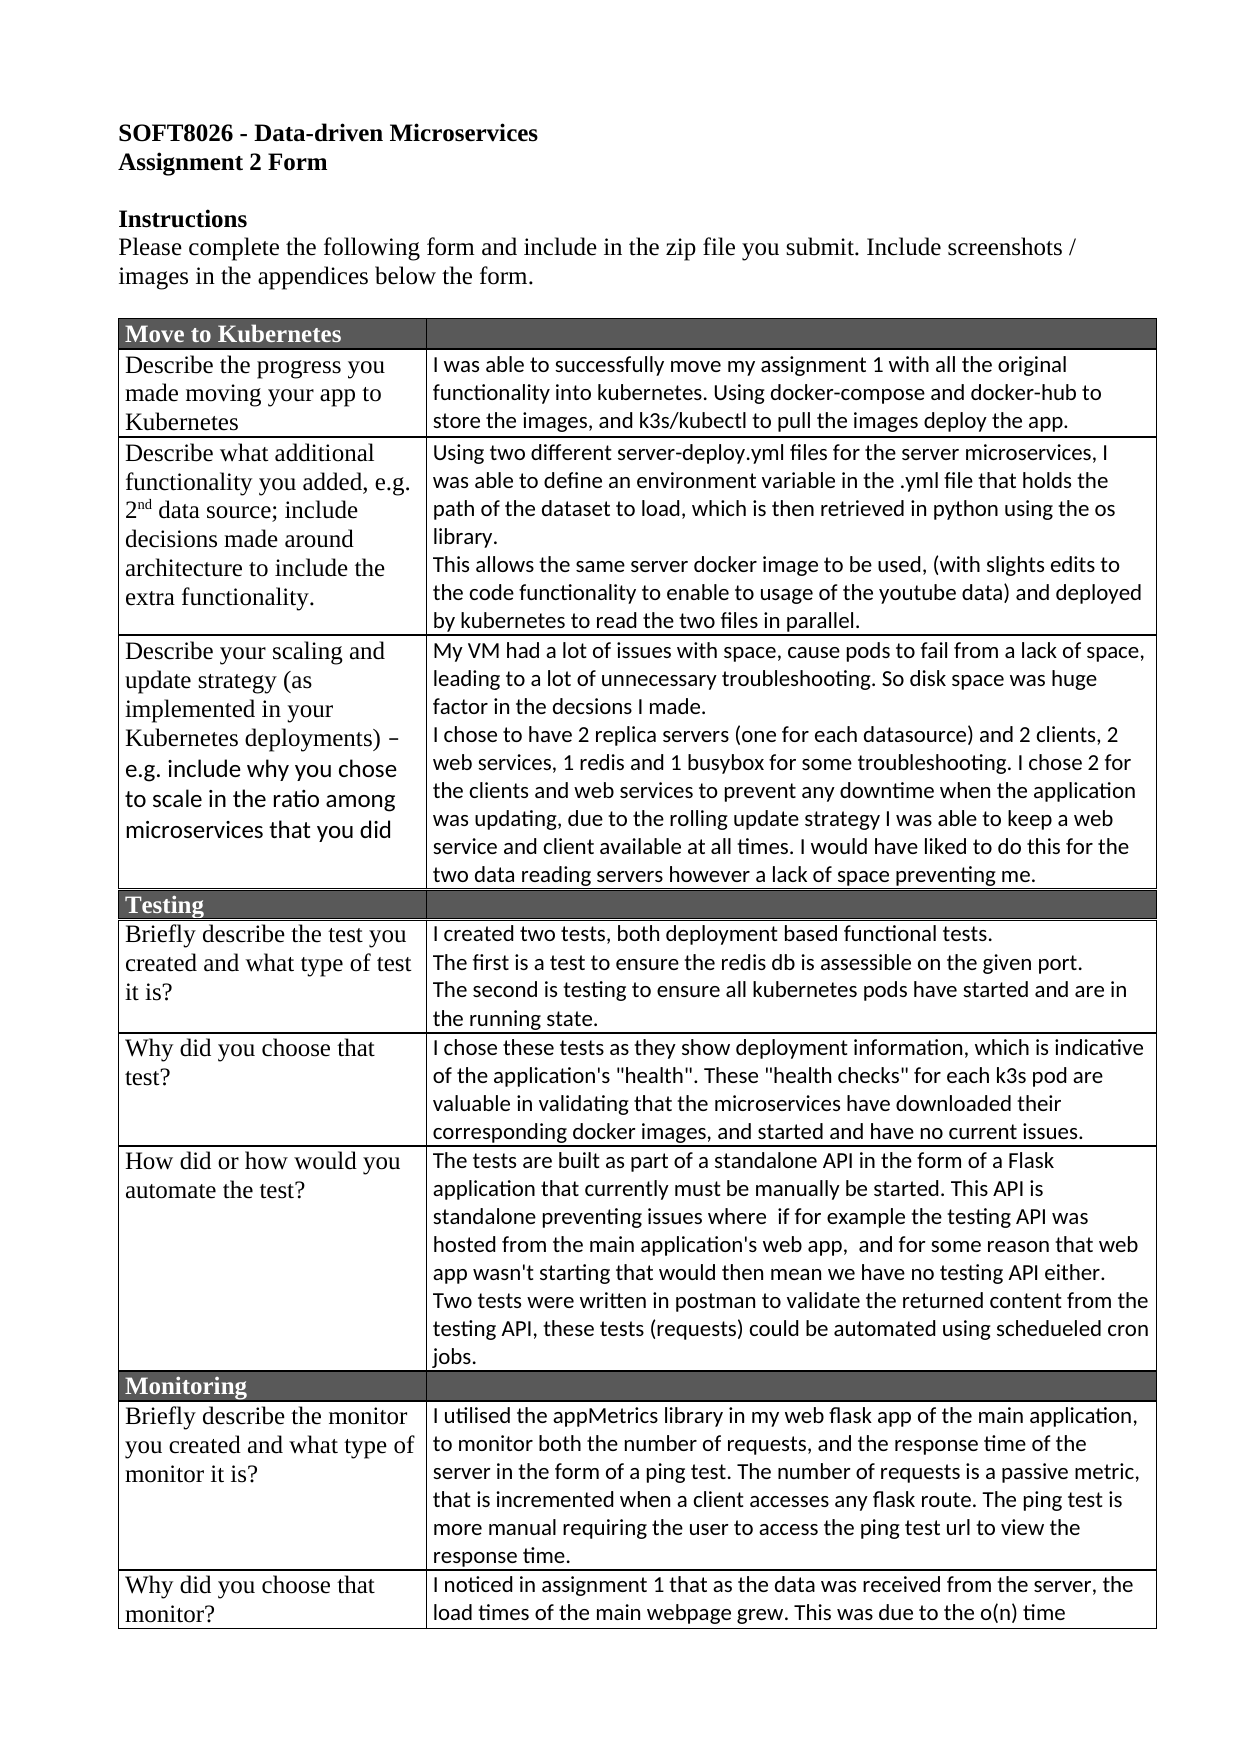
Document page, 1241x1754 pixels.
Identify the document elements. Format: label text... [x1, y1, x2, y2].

table_cell I was able to successfully move my assignment 1 with all the original functionality into kubernetes. Using docker-compose and docker-hub to store the images, and k3s/kubectl to pull the images deploy the app. [427, 350, 1156, 436]
text SOFT8026 - Data-driven Microservices [118, 118, 1122, 147]
table_cell Monitoring [119, 1372, 426, 1400]
table_cell Describe what additional functionality you added, e.g. 2nd data source; include decisions made around architecture to include the extra functionality. [119, 438, 426, 634]
table_header Move to Kubernetes [119, 319, 426, 348]
table_header [427, 319, 1156, 348]
table_cell My VM had a lot of issues with space, cause pods to fail from a lack of space, leading to a lot of unnecessary troubleshooting. So disk space was huge factor in the decsions I made. I chose to have 2 replica servers (one for each datasource) and 2 clients, 2 web services, 1 redis and 1 busybox for some troubleshooting. I chose 2 for the clients and web services to prevent any downtime when the application was updating, due to the rolling update strategy I was able to keep a web service and client available at all times. I would have liked to do this for the two data reading servers however a lack of space preventing me. [427, 636, 1156, 888]
table_cell I noticed in assignment 1 that as the data was received from the server, the load times of the main webpage grew. This was due to the o(n) time [427, 1571, 1156, 1628]
table_cell [427, 891, 1156, 918]
table_cell The tests are built as part of a standalone API in the form of a Flask application that currently must be manually be started. This API is standalone preventing issues where if for example the testing API was hosted from the main application's web app, and for some reason that web app wasn't starting that would then mean we have no testing API either. Two tests were written in postman to validate the returned content from the testing API, these tests (requests) could be automated using schedueled cron jobs. [427, 1147, 1156, 1370]
table_cell Briefly describe the test you created and what type of test it is? [119, 921, 426, 1032]
table_cell Briefly describe the monitor you created and what type of monitor it is? [119, 1402, 426, 1569]
table_cell I utilised the appMetrics library in my web flask app of the main application, to monitor both the number of requests, and the response time of the server in the form of a ping test. The number of requests is a passive metric, that is incremented when a client accesses any flask route. The ping test is more manual requiring the user to access the ping test url to view the response time. [427, 1402, 1156, 1569]
table_cell Describe the progress you made moving your app to Kubernetes [119, 350, 426, 436]
table_cell Testing [119, 891, 426, 918]
table_cell Why did you choose that test? [119, 1034, 426, 1145]
table_cell How did or how would you automate the test? [119, 1147, 426, 1370]
text Please complete the following form and include in the zip file you submit. Include screenshots / images in the appendices below the form. [118, 232, 1122, 290]
text Assignment 2 Form [118, 147, 1122, 176]
table_cell Using two different server-deploy.yml files for the server microservices, I was able to define an environment variable in the .yml file that holds the path of the dataset to load, which is then retrieved in python using the os library. This allows the same server docker image to be used, (with slights edits to the code functionality to enable to usage of the youtube data) and deployed by kubernetes to read the two files in parallel. [427, 438, 1156, 634]
table_cell Why did you choose that monitor? [119, 1571, 426, 1628]
table_cell [427, 1372, 1156, 1400]
table_cell I chose these tests as they show deployment information, which is indicative of the application's "health". These "health checks" for each k3s pod are valuable in validating that the microservices have downloaded their corresponding docker images, and started and have no current issues. [427, 1034, 1156, 1145]
text Instructions [118, 204, 1122, 232]
table_cell Describe your scaling and update strategy (as implemented in your Kubernetes deployments) – e.g. include why you chose to scale in the ratio among microservices that you did [119, 636, 426, 888]
table_cell I created two tests, both deployment based functional tests. The first is a test to ensure the redis db is assessible on the given port. The second is testing to ensure all kubernetes pods have started and are in the running state. [427, 921, 1156, 1032]
